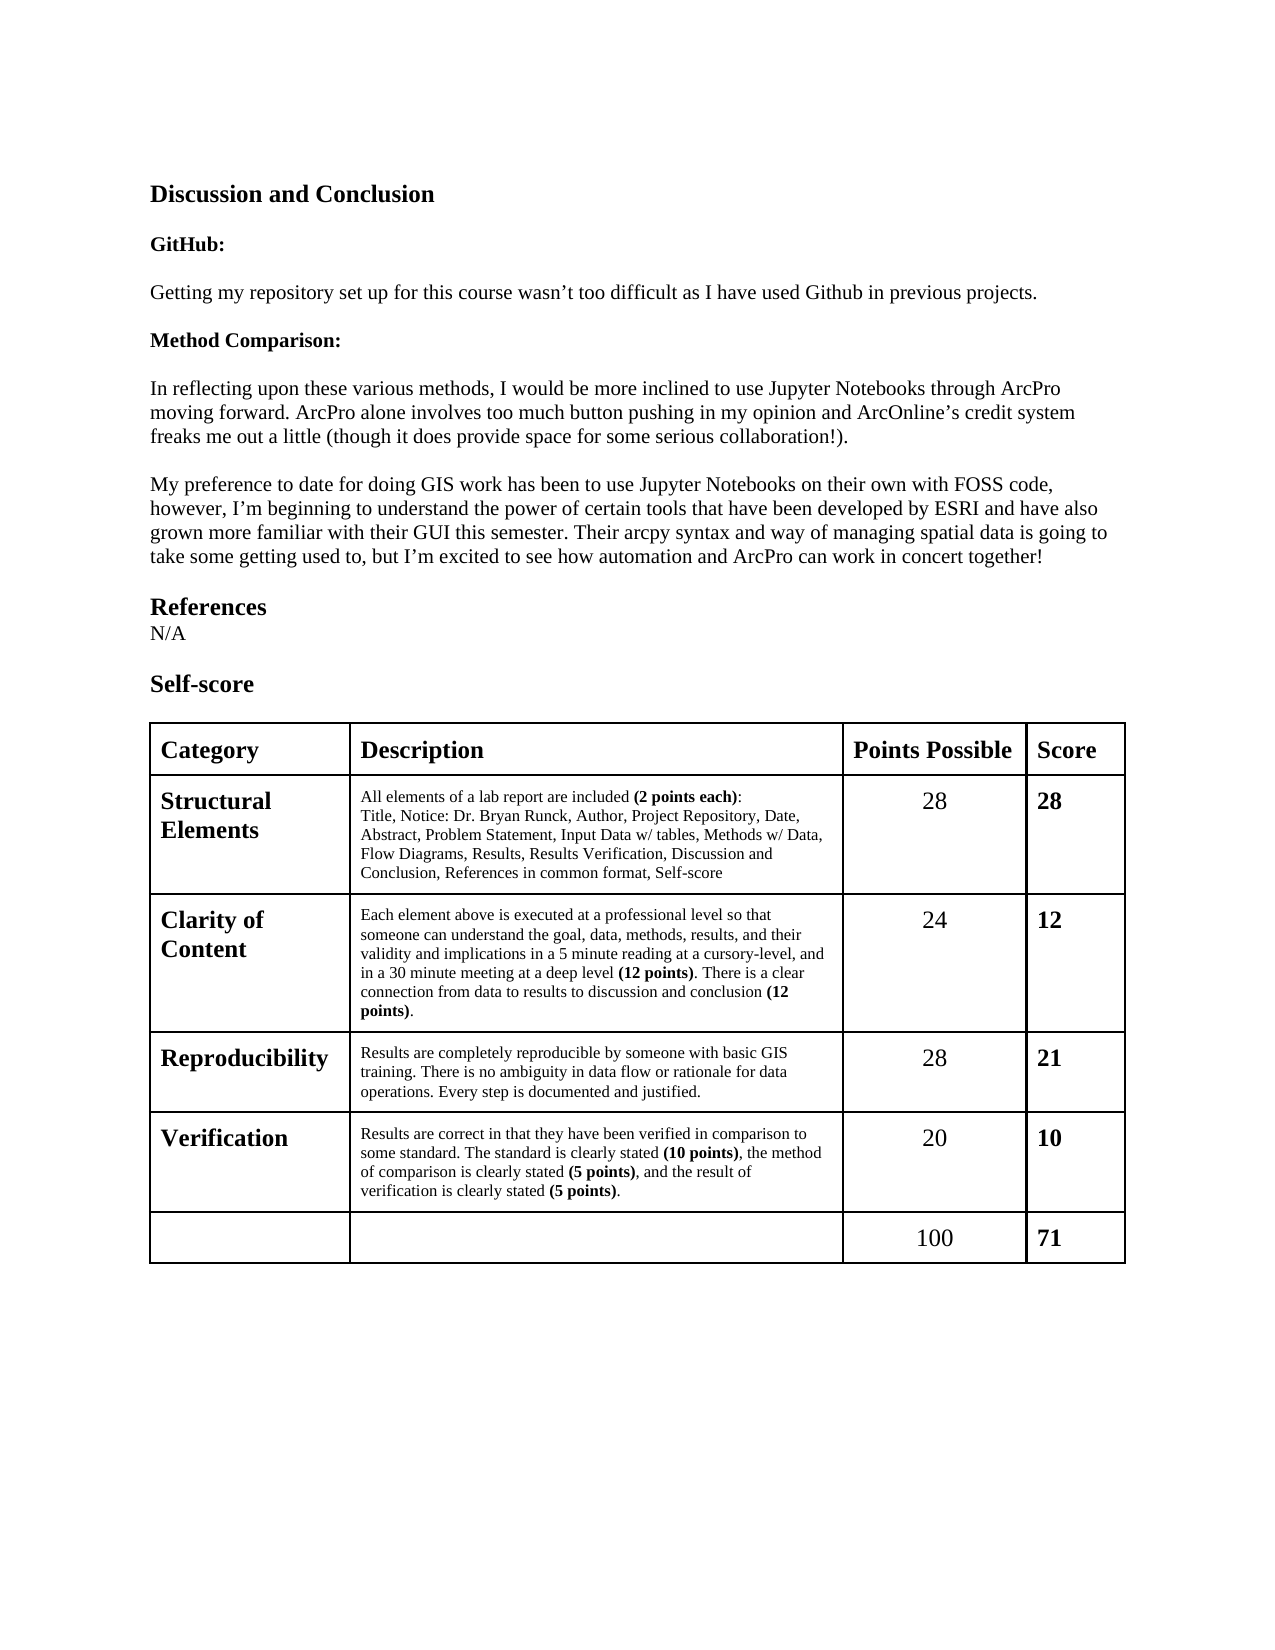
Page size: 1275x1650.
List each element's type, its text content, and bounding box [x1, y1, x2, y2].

text Discussion and Conclusion [150, 179, 1125, 207]
table_header Category [151, 724, 349, 774]
table_cell 24 [844, 895, 1025, 1031]
table_cell Verification [151, 1113, 349, 1211]
text N/A [150, 621, 1125, 645]
text Self-score [150, 669, 1125, 698]
table_cell 21 [1028, 1033, 1124, 1111]
table_cell 28 [1028, 776, 1124, 893]
table_cell Results are completely reproducible by someone with basic GIS training. There is no ambiguity in data flow or rationale for data operations. Every step is documented and justified. [351, 1033, 842, 1111]
table_cell All elements of a lab report are included (2 points each): Title, Notice: Dr. Bryan Runck, Author, Project Repository, Date, Abstract, Problem Statement, Input Data w/ tables, Methods w/ Data, Flow Diagrams, Results, Results Verification, Discussion and Conclusion, References in common format, Self-score [351, 776, 842, 893]
table_cell Each element above is executed at a professional level so that someone can understand the goal, data, methods, results, and their validity and implications in a 5 minute reading at a cursory-level, and in a 30 minute meeting at a deep level (12 points). There is a clear connection from data to results to discussion and conclusion (12 points). [351, 895, 842, 1031]
table_cell 28 [844, 776, 1025, 893]
table_header Description [351, 724, 842, 774]
table_cell Reproducibility [151, 1033, 349, 1111]
text In reflecting upon these various methods, I would be more inclined to use Jupyter Notebooks through ArcPro moving forward. ArcPro alone involves too much button pushing in my opinion and ArcOnline’s credit system freaks me out a little (though it does provide space for some serious collaboration!). [150, 376, 1125, 448]
text Method Comparison: [150, 328, 1125, 352]
table_cell Results are correct in that they have been verified in comparison to some standard. The standard is clearly stated (10 points), the method of comparison is clearly stated (5 points), and the result of verification is clearly stated (5 points). [351, 1113, 842, 1211]
table_cell [151, 1213, 349, 1262]
table_header Points Possible [844, 724, 1025, 774]
text GitHub: [150, 232, 1125, 256]
table_cell [351, 1213, 842, 1262]
table_cell 10 [1028, 1113, 1124, 1211]
table_cell 20 [844, 1113, 1025, 1211]
table_header Score [1028, 724, 1124, 774]
table_cell 28 [844, 1033, 1025, 1111]
table_cell 71 [1028, 1213, 1124, 1262]
table_cell Clarity of Content [151, 895, 349, 1031]
table_cell 12 [1028, 895, 1124, 1031]
table_cell 100 [844, 1213, 1025, 1262]
text References [150, 592, 1125, 621]
table_cell Structural Elements [151, 776, 349, 893]
text My preference to date for doing GIS work has been to use Jupyter Notebooks on their own with FOSS code, however, I’m beginning to understand the power of certain tools that have been developed by ESRI and have also grown more familiar with their GUI this semester. Their arcpy syntax and way of managing spatial data is going to take some getting used to, but I’m excited to see how automation and ArcPro can work in concert together! [150, 472, 1125, 568]
text Getting my repository set up for this course wasn’t too difficult as I have used Github in previous projects. [150, 280, 1125, 304]
